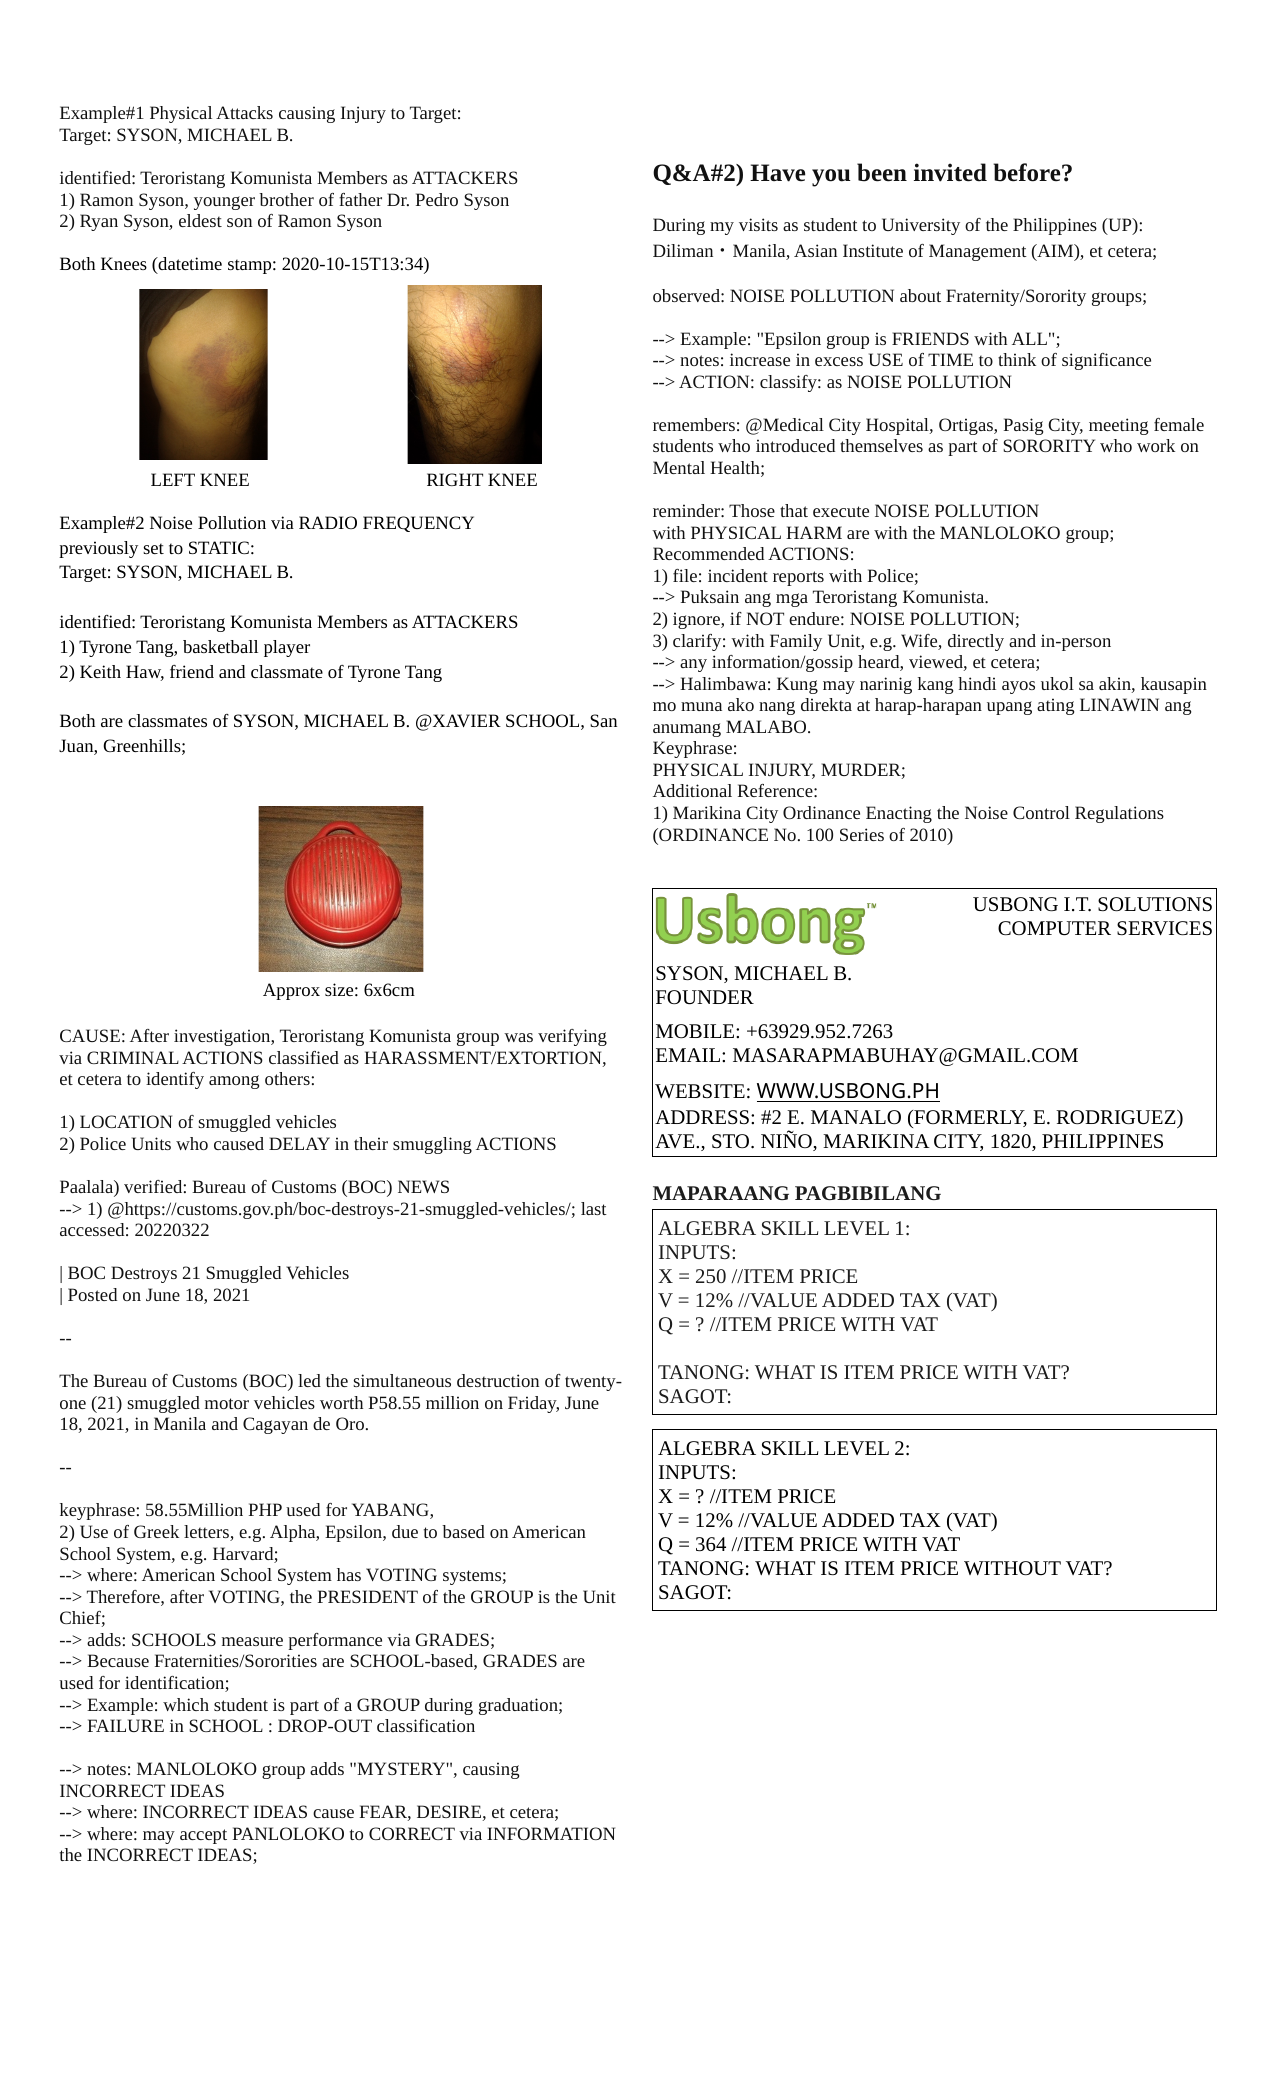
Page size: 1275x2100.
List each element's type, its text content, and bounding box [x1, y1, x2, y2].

text --> notes: MANLOLOKO group adds "MYSTERY", causing INCORRECT IDEAS [59, 1758, 623, 1801]
text MAPARAANG PAGBIBILANG [652, 1181, 1216, 1205]
picture [407, 285, 542, 464]
text identified: Teroristang Komunista Members as ATTACKERS [59, 611, 623, 633]
table_header USBONG I.T. SOLUTIONS COMPUTER SERVICES SYSON, MICHAEL B. FOUNDER MOBILE: +63929.952.7263 EMAIL: MASARAPMABUHAY@GMAIL.COM WEBSITE: WWW.USBONG.PH ADDRESS: #2 E. MANALO (FORMERLY, E. RODRIGUEZ) AVE., STO. NIÑO, MARIKINA CITY, 1820, PHILIPPINES [653, 889, 1216, 1156]
text --> Because Fraternities/Sororities are SCHOOL-based, GRADES are used for identification; [59, 1650, 623, 1693]
text 1) file: incident reports with Police; [652, 565, 1216, 586]
text --> where: may accept PANLOLOKO to CORRECT via INFORMATION the INCORRECT IDEAS; [59, 1823, 623, 1866]
text keyphrase: 58.55Million PHP used for YABANG, [59, 1499, 623, 1521]
picture [258, 806, 424, 972]
text 1) LOCATION of smuggled vehicles [59, 1111, 623, 1133]
text --> any information/gossip heard, viewed, et cetera; [652, 651, 1216, 673]
text | BOC Destroys 21 Smuggled Vehicles [59, 1262, 623, 1284]
picture [139, 289, 268, 460]
text Both are classmates of SYSON, MICHAEL B. @XAVIER SCHOOL, San Juan, Greenhills; [59, 710, 623, 757]
table_header LEFT KNEE [59, 275, 341, 490]
text 1) Marikina City Ordinance Enacting the Noise Control Regulations (ORDINANCE No. 100 Series of 2010) [652, 802, 1216, 845]
text Target: SYSON, MICHAEL B. [59, 124, 623, 145]
text --> where: American School System has VOTING systems; [59, 1564, 623, 1586]
text 2) Police Units who caused DELAY in their smuggling ACTIONS [59, 1133, 623, 1154]
table_header ALGEBRA SKILL LEVEL 1: INPUTS: X = 250 //ITEM PRICE V = 12% //VALUE ADDED TAX (VAT) Q = ? //ITEM PRICE WITH VAT TANONG: WHAT IS ITEM PRICE WITH VAT? SAGOT: [653, 1210, 1216, 1414]
text Target: SYSON, MICHAEL B. [59, 561, 623, 583]
text | Posted on June 18, 2021 [59, 1284, 623, 1305]
picture [655, 893, 877, 955]
text 2) Keith Haw, friend and classmate of Tyrone Tang [59, 661, 623, 682]
text --> Therefore, after VOTING, the PRESIDENT of the GROUP is the Unit Chief; [59, 1586, 623, 1629]
text --> where: INCORRECT IDEAS cause FEAR, DESIRE, et cetera; [59, 1801, 623, 1823]
text The Bureau of Customs (BOC) led the simultaneous destruction of twenty-one (21) smuggled motor vehicles worth P58.55 million on Friday, June 18, 2021, in Manila and Cagayan de Oro. [59, 1370, 623, 1435]
text CAUSE: After investigation, Teroristang Komunista group was verifying via CRIMINAL ACTIONS classified as HARASSMENT/EXTORTION, et cetera to identify among others: [59, 1025, 623, 1090]
table_header ALGEBRA SKILL LEVEL 2: INPUTS: X = ? //ITEM PRICE V = 12% //VALUE ADDED TAX (VAT) Q = 364 //ITEM PRICE WITH VAT TANONG: WHAT IS ITEM PRICE WITHOUT VAT? SAGOT: [653, 1430, 1216, 1610]
text Additional Reference: [652, 780, 1216, 802]
text --> ACTION: classify: as NOISE POLLUTION [652, 371, 1216, 392]
text Paalala) verified: Bureau of Customs (BOC) NEWS [59, 1176, 623, 1197]
text --> FAILURE in SCHOOL : DROP-OUT classification [59, 1715, 623, 1737]
text During my visits as student to University of the Philippines (UP): Diliman・Manila, Asian Institute of Management (AIM), et cetera; [652, 214, 1216, 263]
text --> Halimbawa: Kung may narinig kang hindi ayos ukol sa akin, kausapin mo muna ako nang direkta at harap-harapan upang ating LINAWIN ang anumang MALABO. [652, 673, 1216, 737]
subtitle Q&A#2) Have you been invited before? [652, 158, 1216, 187]
text previously set to STATIC: [59, 537, 623, 558]
text Keyphrase: [652, 737, 1216, 759]
text reminder: Those that execute NOISE POLLUTION [652, 500, 1216, 522]
text --> Example: which student is part of a GROUP during graduation; [59, 1693, 623, 1715]
text 1) Ramon Syson, younger brother of father Dr. Pedro Syson [59, 188, 623, 210]
table_header RIGHT KNEE [341, 275, 623, 490]
text 3) clarify: with Family Unit, e.g. Wife, directly and in-person [652, 629, 1216, 651]
text Recommended ACTIONS: [652, 543, 1216, 565]
text 2) ignore, if NOT endure: NOISE POLLUTION; [652, 608, 1216, 629]
text Approx size: 6x6cm [59, 979, 623, 1000]
text remembers: @Medical City Hospital, Ortigas, Pasig City, meeting female students who introduced themselves as part of SORORITY who work on Mental Health; [652, 414, 1216, 478]
text --> Example: "Epsilon group is FRIENDS with ALL"; [652, 328, 1216, 349]
text --> adds: SCHOOLS measure performance via GRADES; [59, 1629, 623, 1650]
text Both Knees (datetime stamp: 2020-10-15T13:34) [59, 253, 623, 275]
text observed: NOISE POLLUTION about Fraternity/Sorority groups; [652, 284, 1216, 306]
text -- [59, 1456, 623, 1478]
text Example#1 Physical Attacks causing Injury to Target: [59, 102, 623, 124]
text identified: Teroristang Komunista Members as ATTACKERS [59, 167, 623, 188]
text 2) Use of Greek letters, e.g. Alpha, Epsilon, due to based on American School System, e.g. Harvard; [59, 1521, 623, 1564]
text Example#2 Noise Pollution via RADIO FREQUENCY [59, 512, 623, 533]
text --> 1) @https://customs.gov.ph/boc-destroys-21-smuggled-vehicles/; last accessed: 20220322 [59, 1197, 623, 1241]
text PHYSICAL INJURY, MURDER; [652, 759, 1216, 780]
text 1) Tyrone Tang, basketball player [59, 636, 623, 657]
text -- [59, 1327, 623, 1348]
text --> notes: increase in excess USE of TIME to think of significance [652, 349, 1216, 371]
text --> Puksain ang mga Teroristang Komunista. [652, 586, 1216, 608]
text 2) Ryan Syson, eldest son of Ramon Syson [59, 210, 623, 232]
text with PHYSICAL HARM are with the MANLOLOKO group; [652, 522, 1216, 543]
